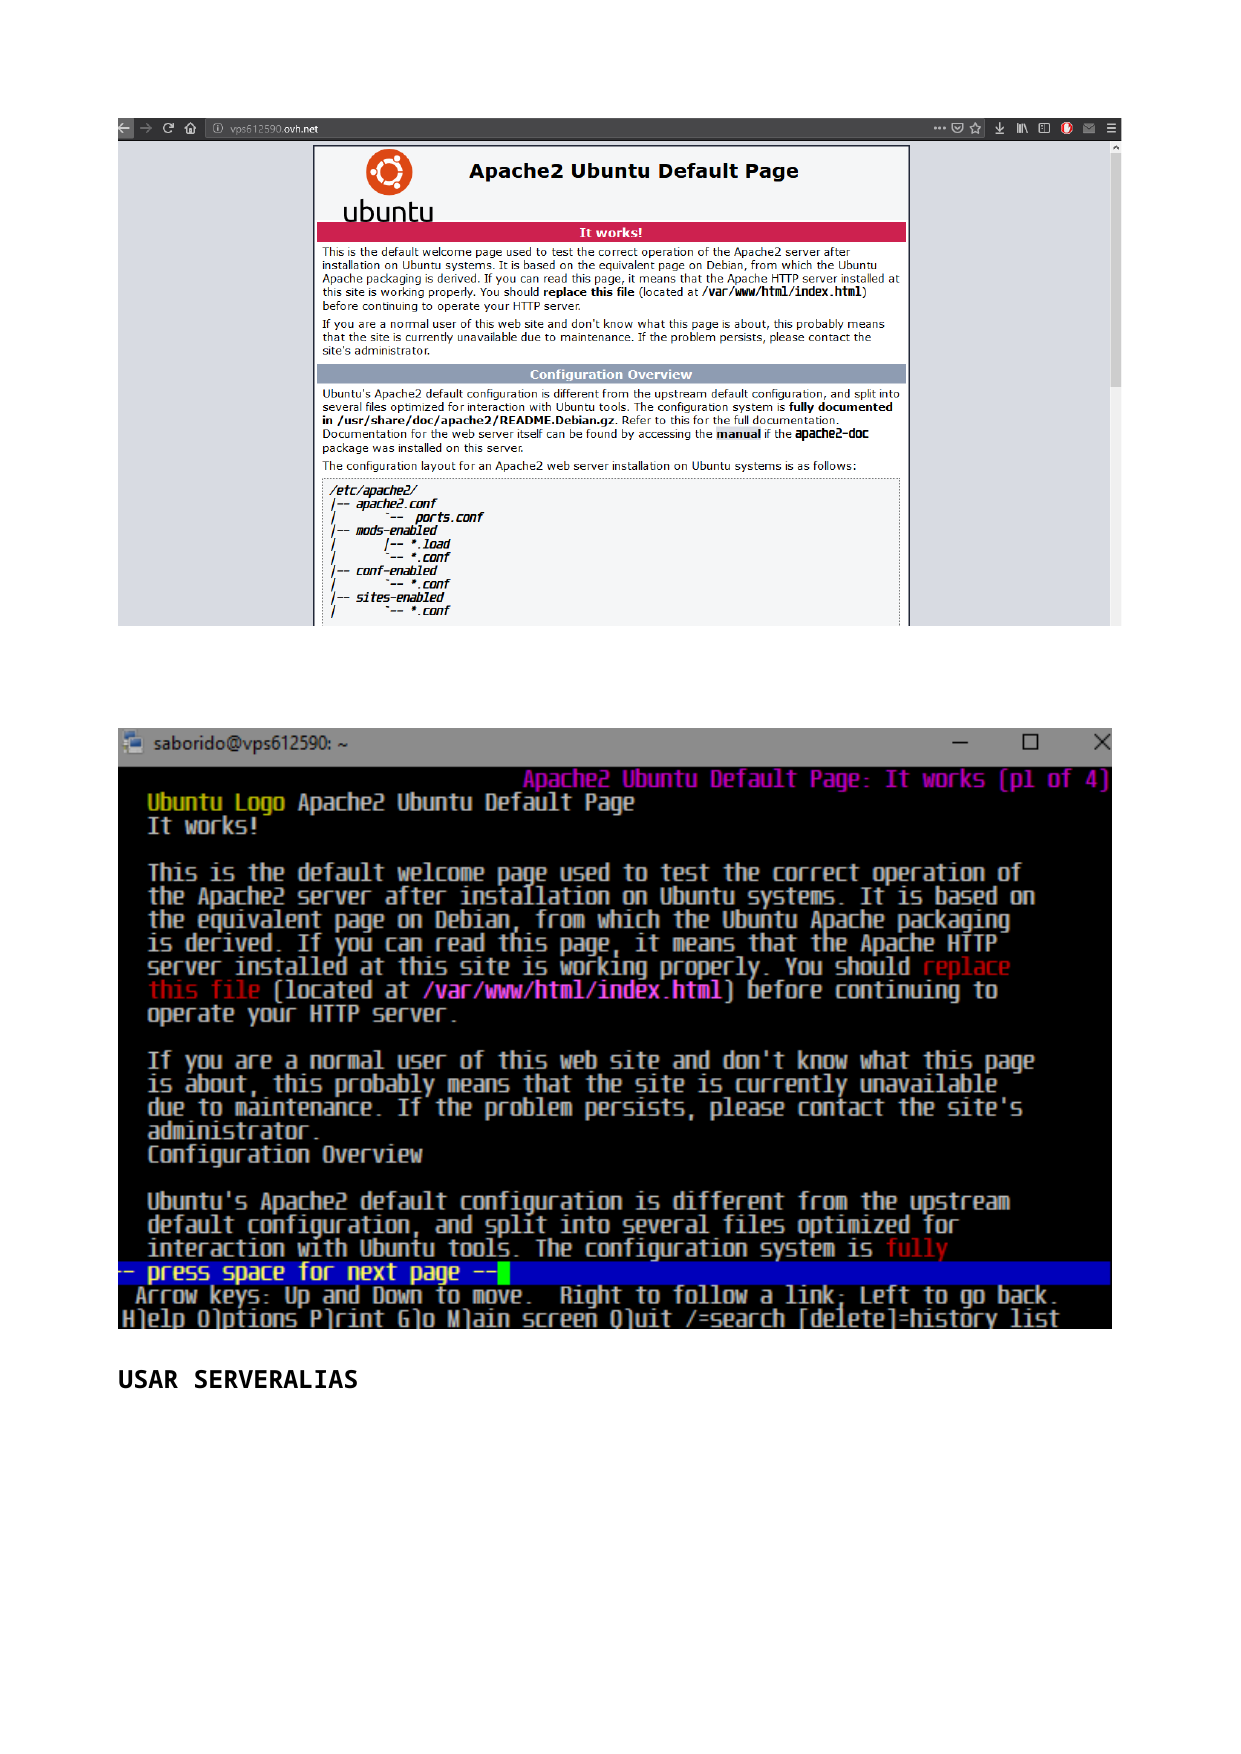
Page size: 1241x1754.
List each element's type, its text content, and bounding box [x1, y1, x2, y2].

text USAR SERVERALIAS [118, 1362, 1122, 1396]
